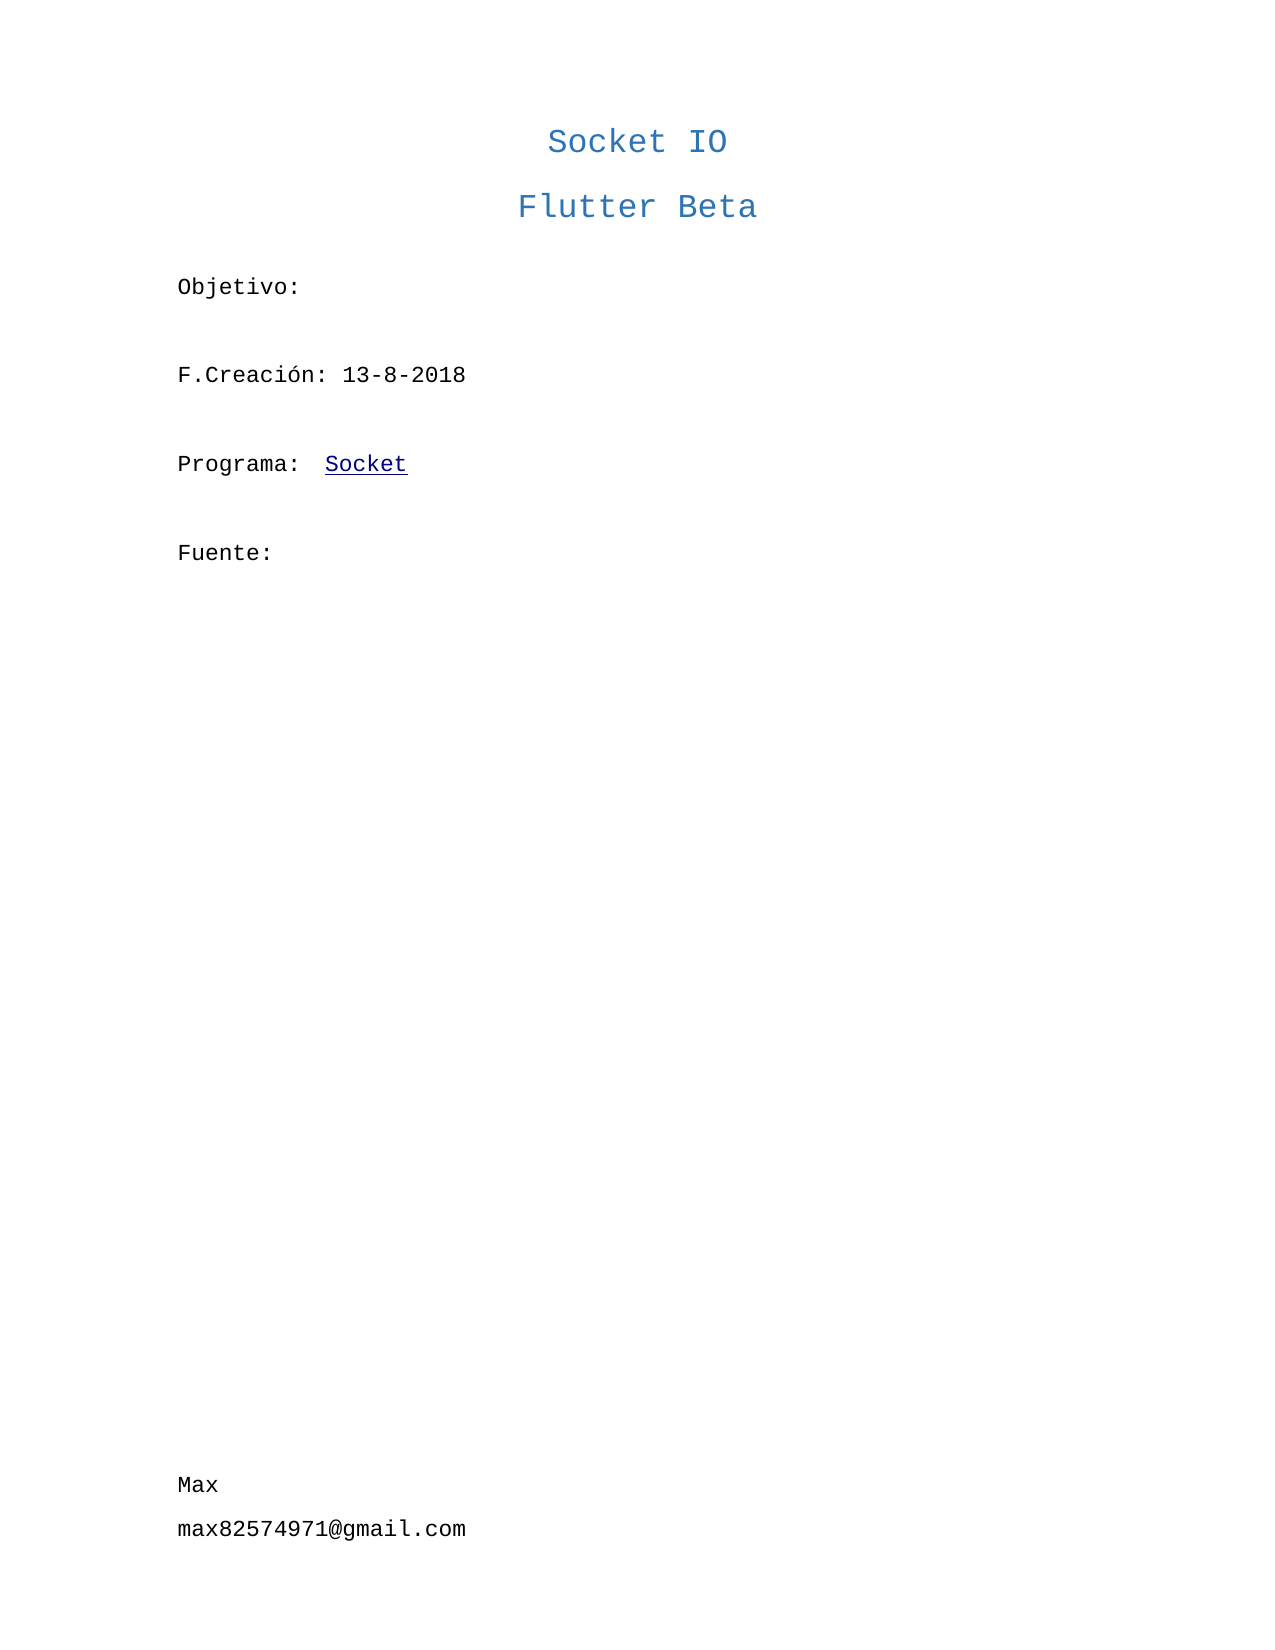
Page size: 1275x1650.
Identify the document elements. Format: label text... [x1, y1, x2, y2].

text Programa: Socket [177, 452, 1098, 478]
text Max [177, 1473, 1098, 1499]
text Fuente: [177, 541, 1098, 567]
text Objetivo: [177, 275, 1098, 301]
text F.Creación: 13-8-2018 [177, 364, 1098, 390]
subtitle Flutter Beta [177, 190, 1098, 228]
text max82574971@gmail.com [177, 1517, 1098, 1543]
subtitle Socket IO [177, 125, 1098, 163]
